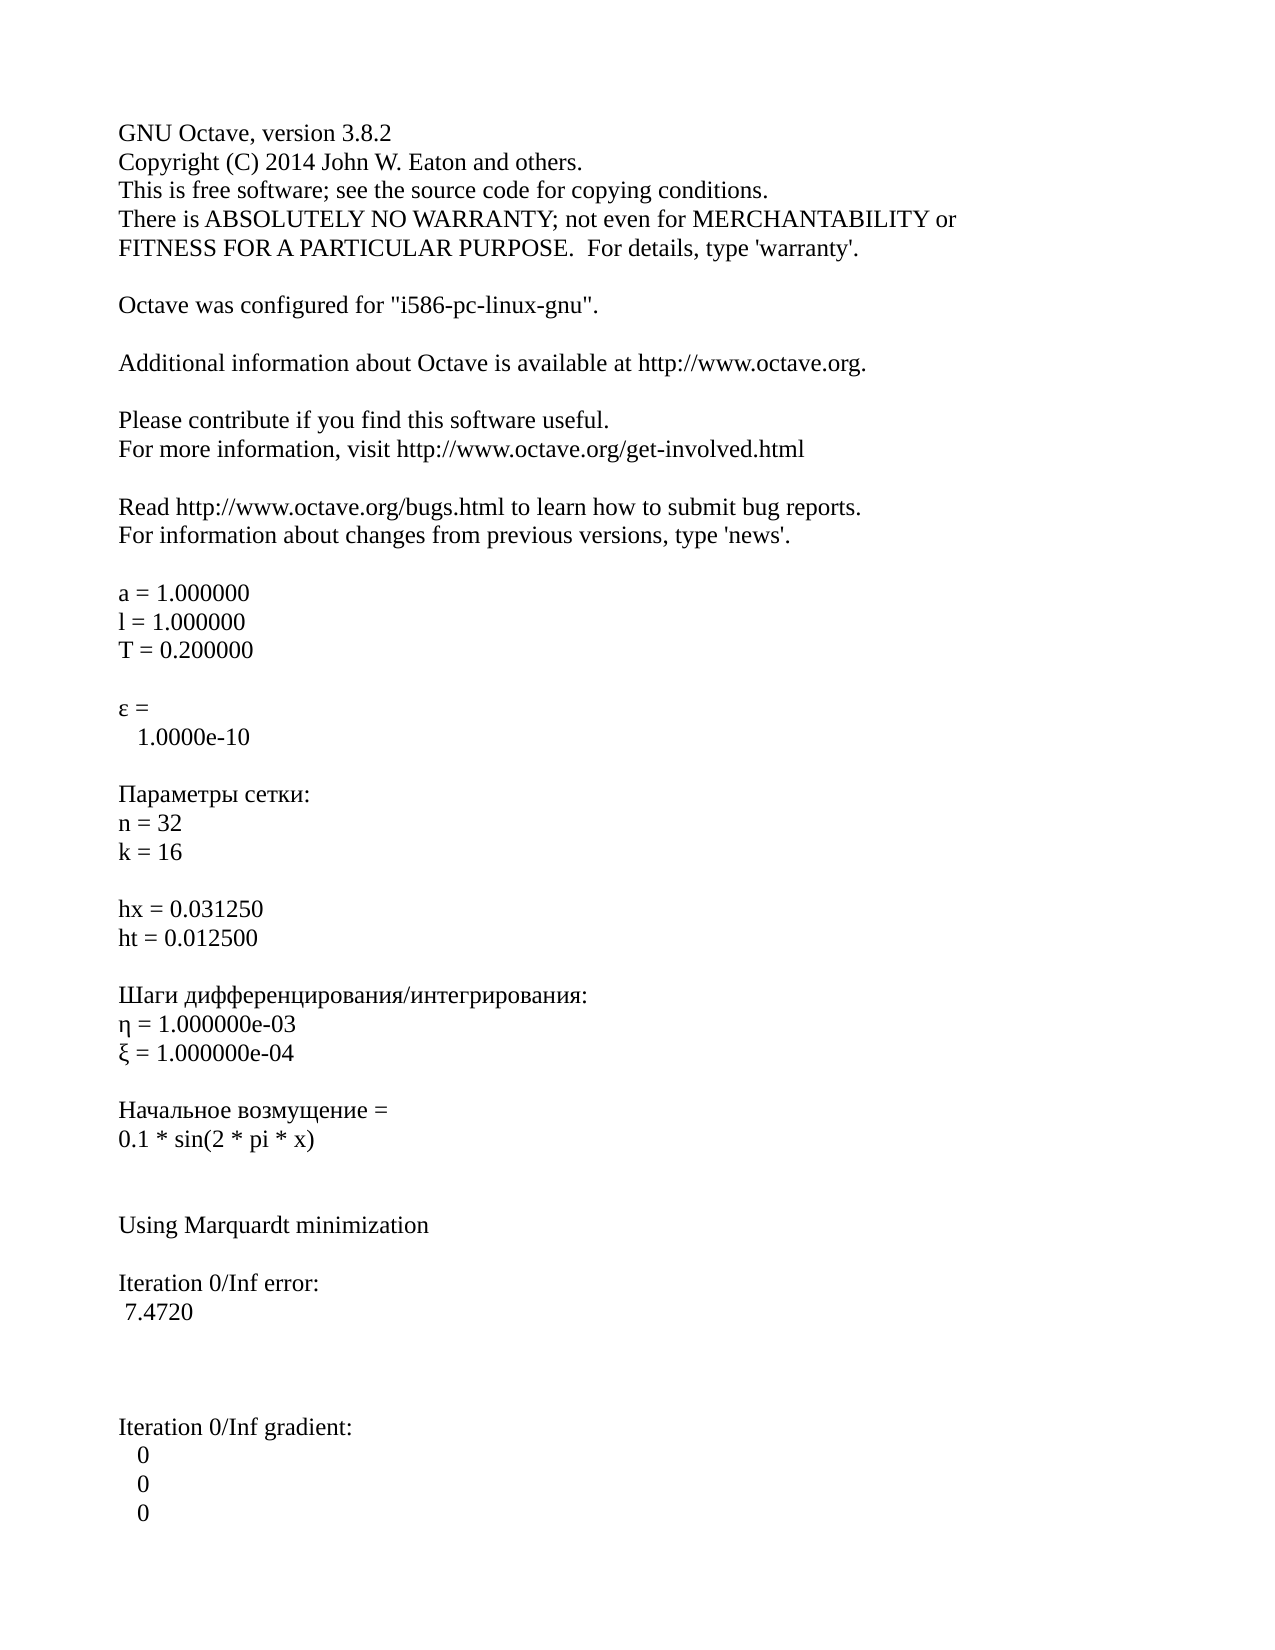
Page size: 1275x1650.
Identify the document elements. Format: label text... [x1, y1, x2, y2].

text 0 [118, 1441, 1157, 1469]
text Начальное возмущение = [118, 1096, 1157, 1124]
text 1.0000e-10 [118, 722, 1157, 751]
text For more information, visit http://www.octave.org/get-involved.html [118, 434, 1157, 463]
text T = 0.200000 [118, 636, 1157, 664]
text Шаги дифференцирования/интегрирования: [118, 981, 1157, 1009]
text Iteration 0/Inf gradient: [118, 1412, 1157, 1441]
text Iteration 0/Inf error: [118, 1268, 1157, 1297]
text ε = [118, 693, 1157, 722]
text η = 1.000000e-03 [118, 1009, 1157, 1038]
text 0 [118, 1498, 1157, 1527]
text k = 16 [118, 837, 1157, 866]
text Copyright (C) 2014 John W. Eaton and others. [118, 147, 1157, 176]
text Параметры сетки: [118, 779, 1157, 808]
text a = 1.000000 [118, 578, 1157, 607]
text Additional information about Octave is available at http://www.octave.org. [118, 348, 1157, 377]
text FITNESS FOR A PARTICULAR PURPOSE. For details, type 'warranty'. [118, 233, 1157, 262]
text Octave was configured for "i586-pc-linux-gnu". [118, 291, 1157, 319]
text hx = 0.031250 [118, 894, 1157, 923]
text n = 32 [118, 808, 1157, 837]
text GNU Octave, version 3.8.2 [118, 118, 1157, 147]
text Please contribute if you find this software useful. [118, 406, 1157, 434]
text This is free software; see the source code for copying conditions. [118, 176, 1157, 204]
text 0 [118, 1469, 1157, 1498]
text ht = 0.012500 [118, 923, 1157, 952]
text 7.4720 [118, 1297, 1157, 1326]
text For information about changes from previous versions, type 'news'. [118, 521, 1157, 549]
text Using Marquardt minimization [118, 1211, 1157, 1239]
text Read http://www.octave.org/bugs.html to learn how to submit bug reports. [118, 492, 1157, 521]
text 0.1 * sin(2 * pi * x) [118, 1124, 1157, 1153]
text ξ = 1.000000e-04 [118, 1038, 1157, 1067]
text l = 1.000000 [118, 607, 1157, 636]
text There is ABSOLUTELY NO WARRANTY; not even for MERCHANTABILITY or [118, 204, 1157, 233]
